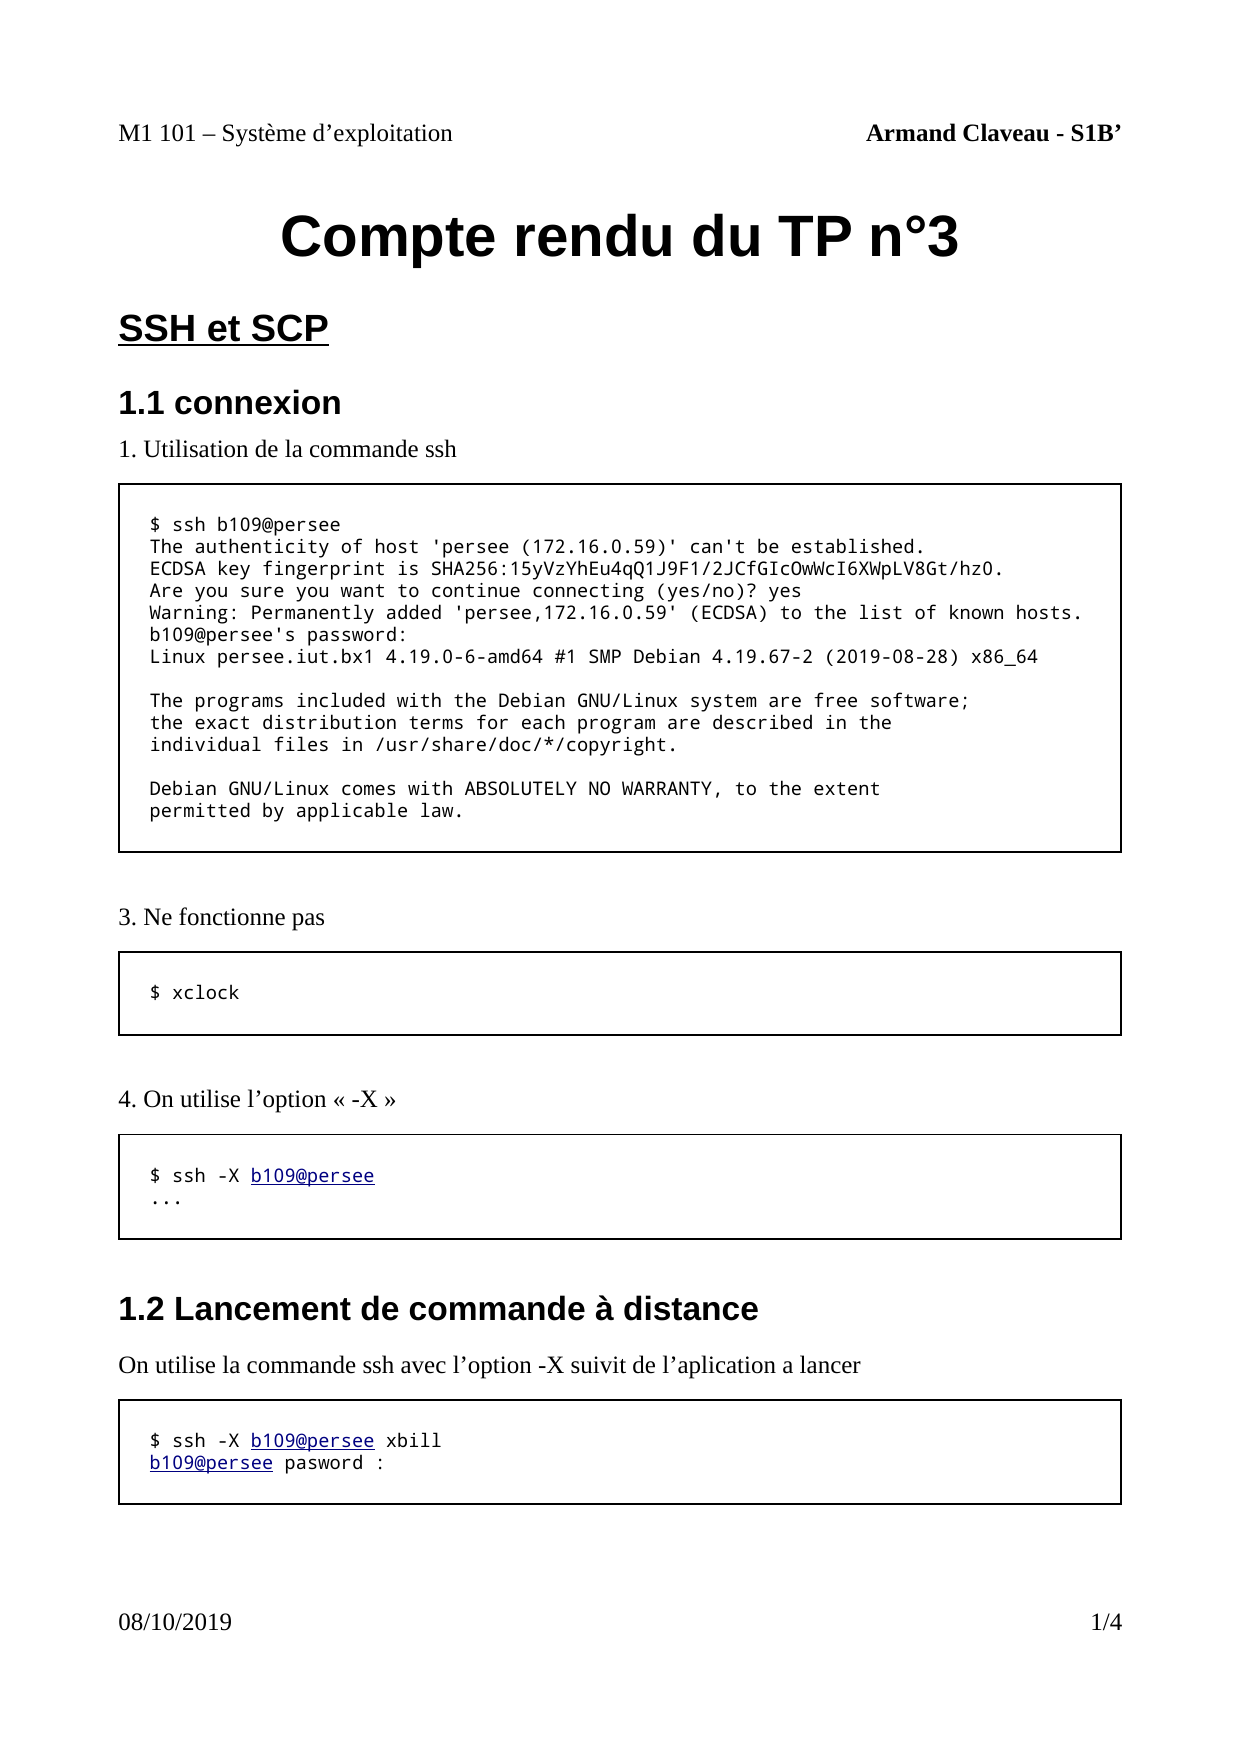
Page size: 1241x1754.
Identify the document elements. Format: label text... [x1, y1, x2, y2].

text 4. On utilise l’option « -X » [118, 1084, 1122, 1113]
title Compte rendu du TP n°3 [118, 201, 1122, 268]
text permitted by applicable law. [120, 769, 1120, 851]
text 1. Utilisation de la commande ssh [118, 434, 1122, 463]
text ... [120, 1156, 1120, 1238]
text individual files in /usr/share/doc/*/copyright. [120, 703, 1120, 747]
text $ ssh -X b109@persee [120, 1135, 1120, 1156]
text $ xclock [120, 953, 1120, 1034]
text Linux persee.iut.bx1 4.19.0-6-amd64 #1 SMP Debian 4.19.67-2 (2019-08-28) x86_64 [120, 615, 1120, 659]
text 3. Ne fonctionne pas [118, 902, 1122, 931]
subtitle 1.1 connexion [118, 383, 1122, 422]
text Are you sure you want to continue connecting (yes/no)? yes [120, 549, 1120, 571]
text The authenticity of host 'persee (172.16.0.59)' can't be established. [120, 505, 1120, 527]
text $ ssh -X b109@persee xbill [120, 1401, 1120, 1421]
text ECDSA key fingerprint is SHA256:15yVzYhEu4qQ1J9F1/2JCfGIcOwWcI6XWpLV8Gt/hz0. [120, 527, 1120, 549]
text $ ssh b109@persee [120, 485, 1120, 505]
text Warning: Permanently added 'persee,172.16.0.59' (ECDSA) to the list of known hosts. [120, 571, 1120, 593]
text b109@persee pasword : [120, 1421, 1120, 1503]
text The programs included with the Debian GNU/Linux system are free software; [120, 659, 1120, 681]
text Debian GNU/Linux comes with ABSOLUTELY NO WARRANTY, to the extent [120, 747, 1120, 769]
subtitle SSH et SCP [118, 306, 1122, 349]
text the exact distribution terms for each program are described in the [120, 681, 1120, 703]
text 1.2 Lancement de commande à distance [118, 1289, 1122, 1328]
text b109@persee's password: [120, 593, 1120, 615]
text On utilise la commande ssh avec l’option -X suivit de l’aplication a lancer [118, 1350, 1122, 1379]
